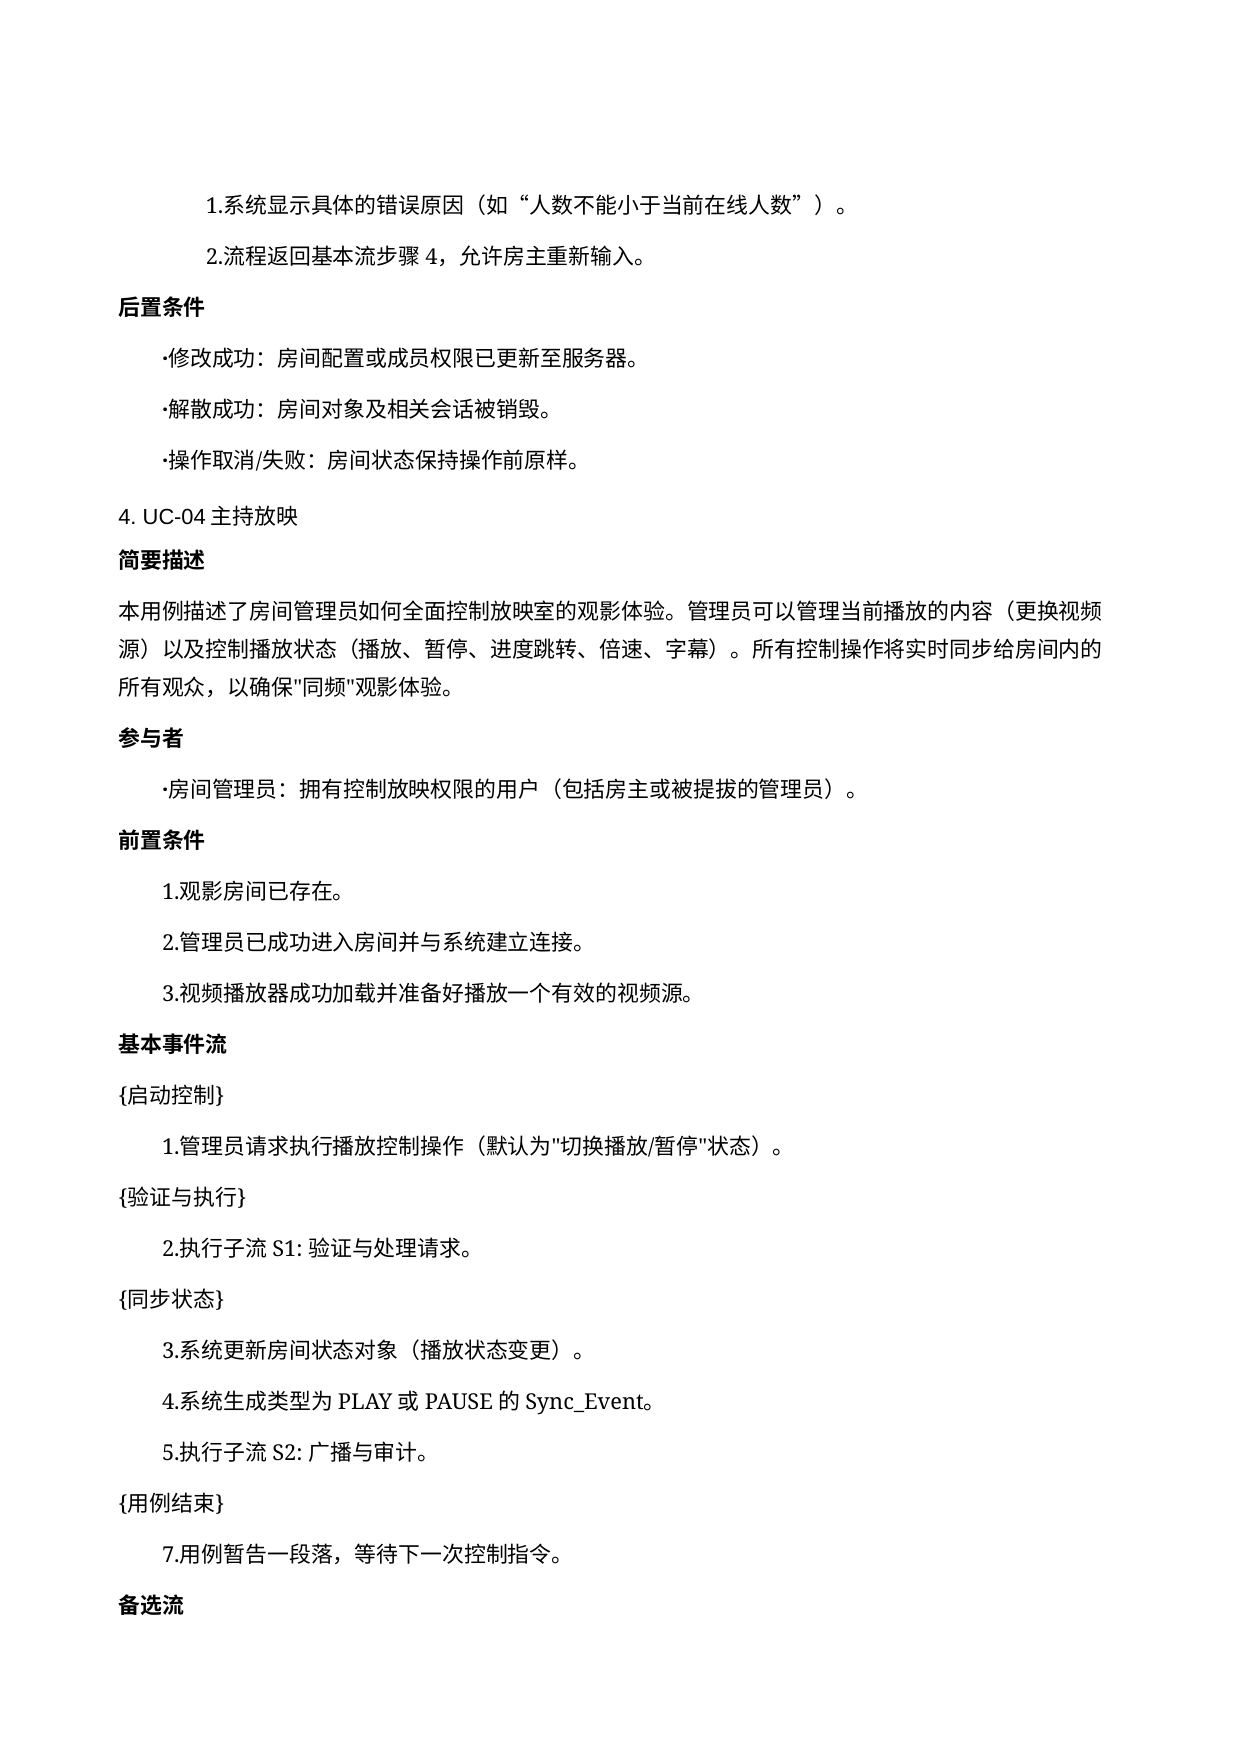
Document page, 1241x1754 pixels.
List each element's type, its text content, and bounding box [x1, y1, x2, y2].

text ·操作取消/失败：房间状态保持操作前原样。 [118, 443, 1122, 474]
text 前置条件 [118, 823, 1122, 854]
text 5.执行子流 S2: 广播与审计。 [118, 1435, 1122, 1467]
text {同步状态} [118, 1282, 1122, 1314]
text 3.系统更新房间状态对象（播放状态变更）。 [118, 1333, 1122, 1365]
text {启动控制} [118, 1078, 1122, 1109]
text 2.管理员已成功进入房间并与系统建立连接。 [118, 925, 1122, 957]
text 4.系统生成类型为 PLAY 或 PAUSE 的 Sync_Event。 [118, 1384, 1122, 1416]
text {用例结束} [118, 1486, 1122, 1518]
text ·房间管理员：拥有控制放映权限的用户（包括房主或被提拔的管理员）。 [118, 772, 1122, 804]
text 后置条件 [118, 290, 1122, 321]
text 1.观影房间已存在。 [118, 874, 1122, 906]
text 1.系统显示具体的错误原因（如“人数不能小于当前在线人数”）。 [118, 188, 1122, 219]
text 本用例描述了房间管理员如何全面控制放映室的观影体验。管理员可以管理当前播放的内容（更换视频源）以及控制播放状态（播放、暂停、进度跳转、倍速、字幕）。所有控制操作将实时同步给房间内的所有观众，以确保"同频"观影体验。 [118, 594, 1122, 702]
text 基本事件流 [118, 1027, 1122, 1058]
text ·解散成功：房间对象及相关会话被销毁。 [118, 392, 1122, 423]
text 1.管理员请求执行播放控制操作（默认为"切换播放/暂停"状态）。 [118, 1129, 1122, 1161]
subtitle UC-04主持放映 [118, 499, 1122, 531]
text {验证与执行} [118, 1180, 1122, 1212]
text 3.视频播放器成功加载并准备好播放一个有效的视频源。 [118, 976, 1122, 1008]
text 备选流 [118, 1588, 1122, 1620]
text 7.用例暂告一段落，等待下一次控制指令。 [118, 1537, 1122, 1569]
text ·修改成功：房间配置或成员权限已更新至服务器。 [118, 341, 1122, 372]
text 2.执行子流 S1: 验证与处理请求。 [118, 1231, 1122, 1263]
text 2.流程返回基本流步骤 4，允许房主重新输入。 [118, 239, 1122, 270]
text 简要描述 [118, 543, 1122, 575]
text 参与者 [118, 721, 1122, 753]
